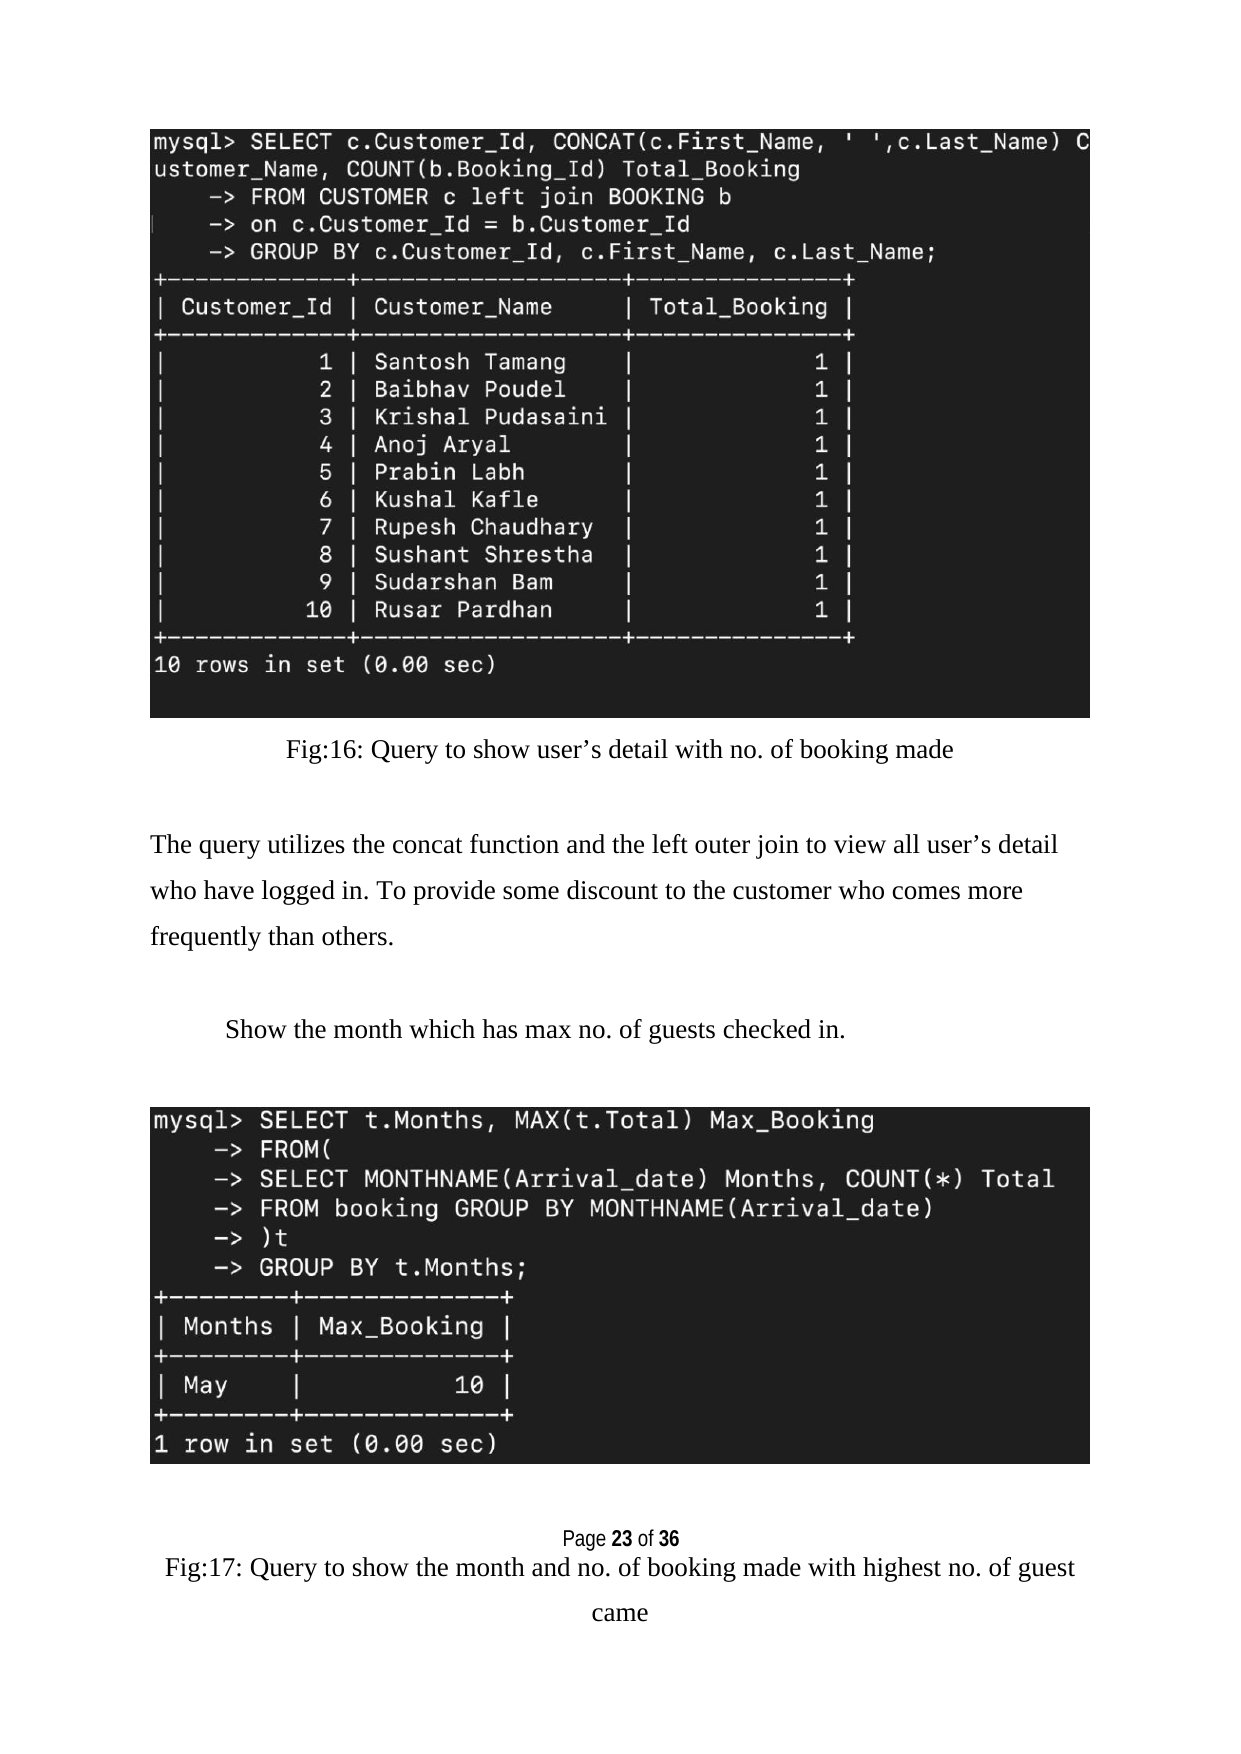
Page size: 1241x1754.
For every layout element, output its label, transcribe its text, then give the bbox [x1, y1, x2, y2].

text Page 23 of 36 [150, 1525, 1092, 1551]
text The query utilizes the concat function and the left outer join to view all user’s detail who have logged in. To provide some discount to the customer who comes more frequently than others. [150, 829, 1061, 951]
text Fig:17: Query to show the month and no. of booking made with highest no. of guest came [150, 1551, 1090, 1627]
text Fig:16: Query to show user’s detail with no. of booking made [150, 733, 1090, 765]
picture [150, 1107, 1090, 1464]
list Show the month which has max no. of guests checked in. [187, 1013, 1090, 1045]
picture [150, 129, 1090, 718]
